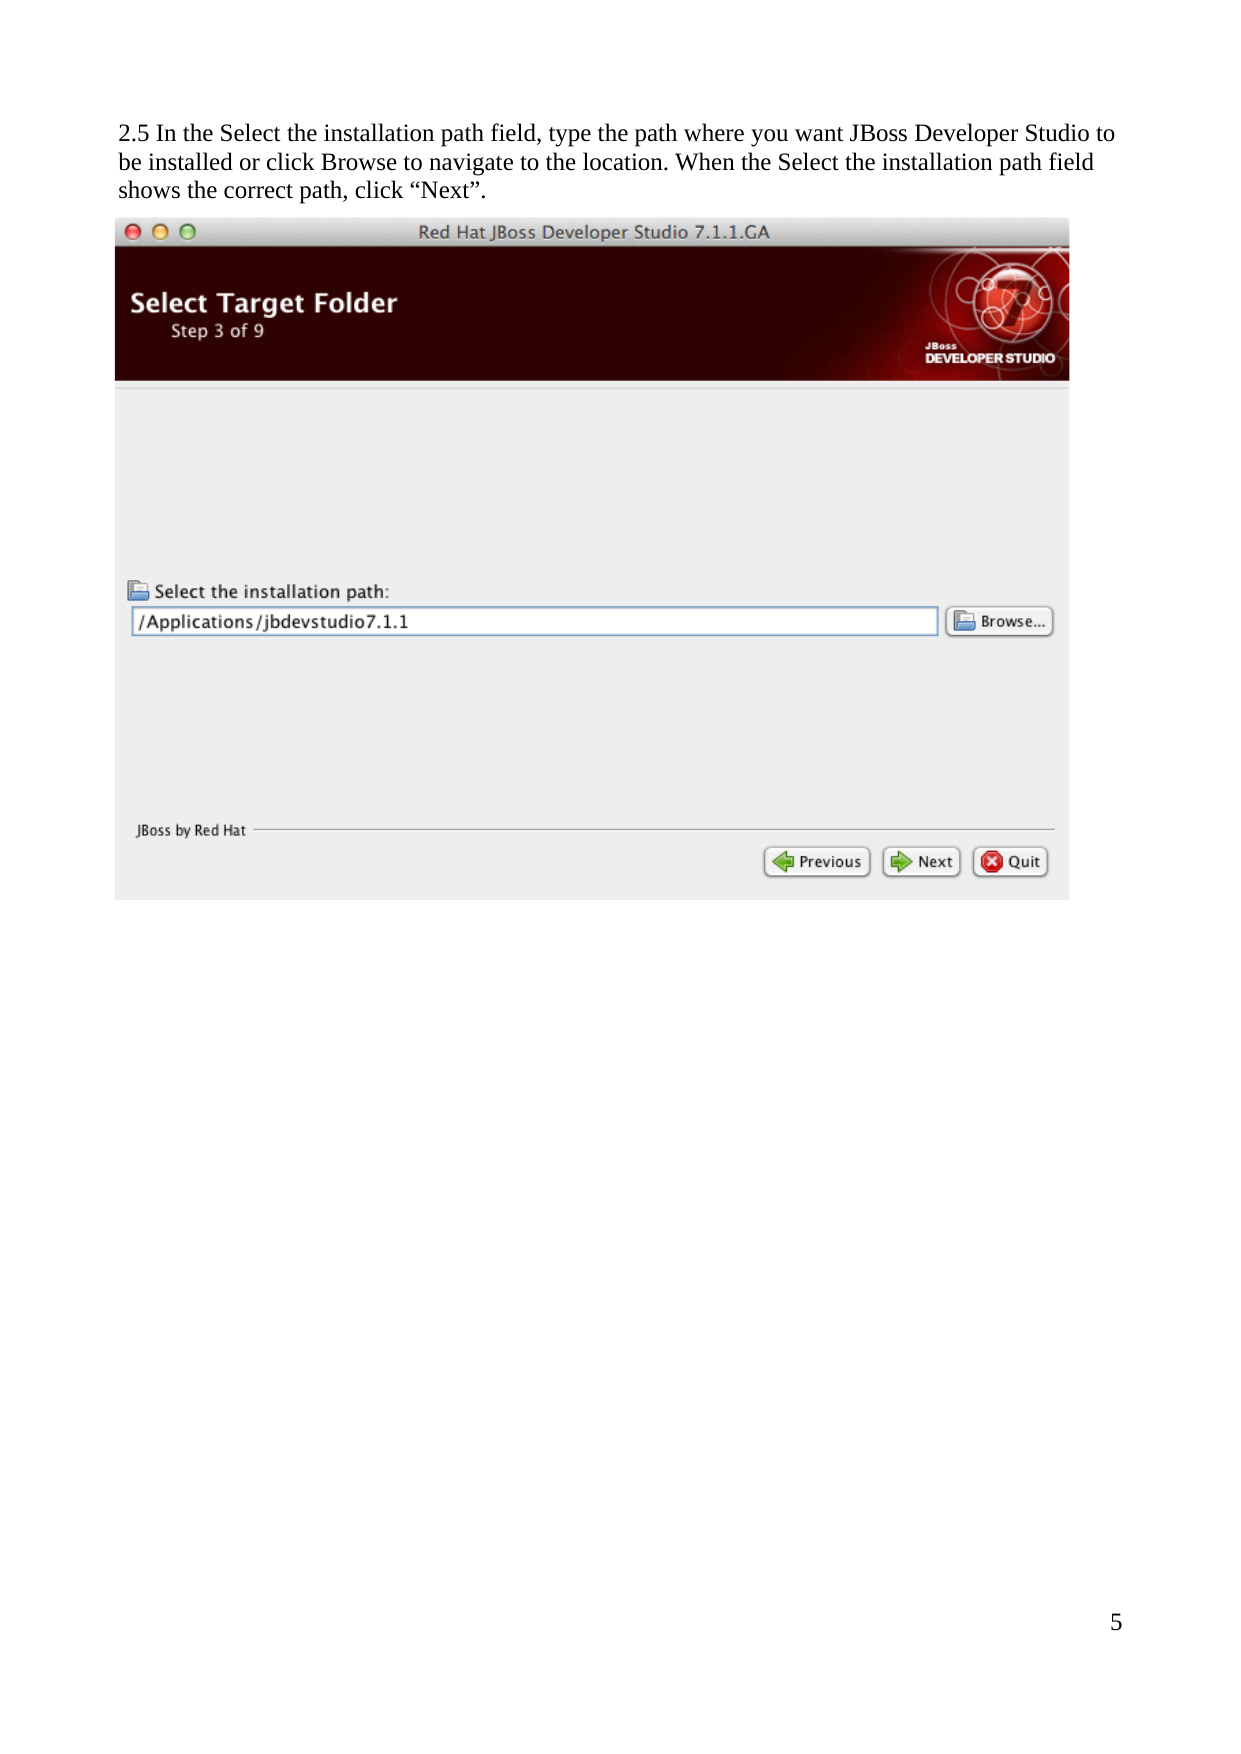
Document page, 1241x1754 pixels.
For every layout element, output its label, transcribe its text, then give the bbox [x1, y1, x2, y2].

picture [114, 217, 1070, 900]
text 2.5 In the Select the installation path field, type the path where you want JBoss Developer Studio to be installed or click Browse to navigate to the location. When the Select the installation path field shows the correct path, click “Next”. [118, 118, 1122, 204]
